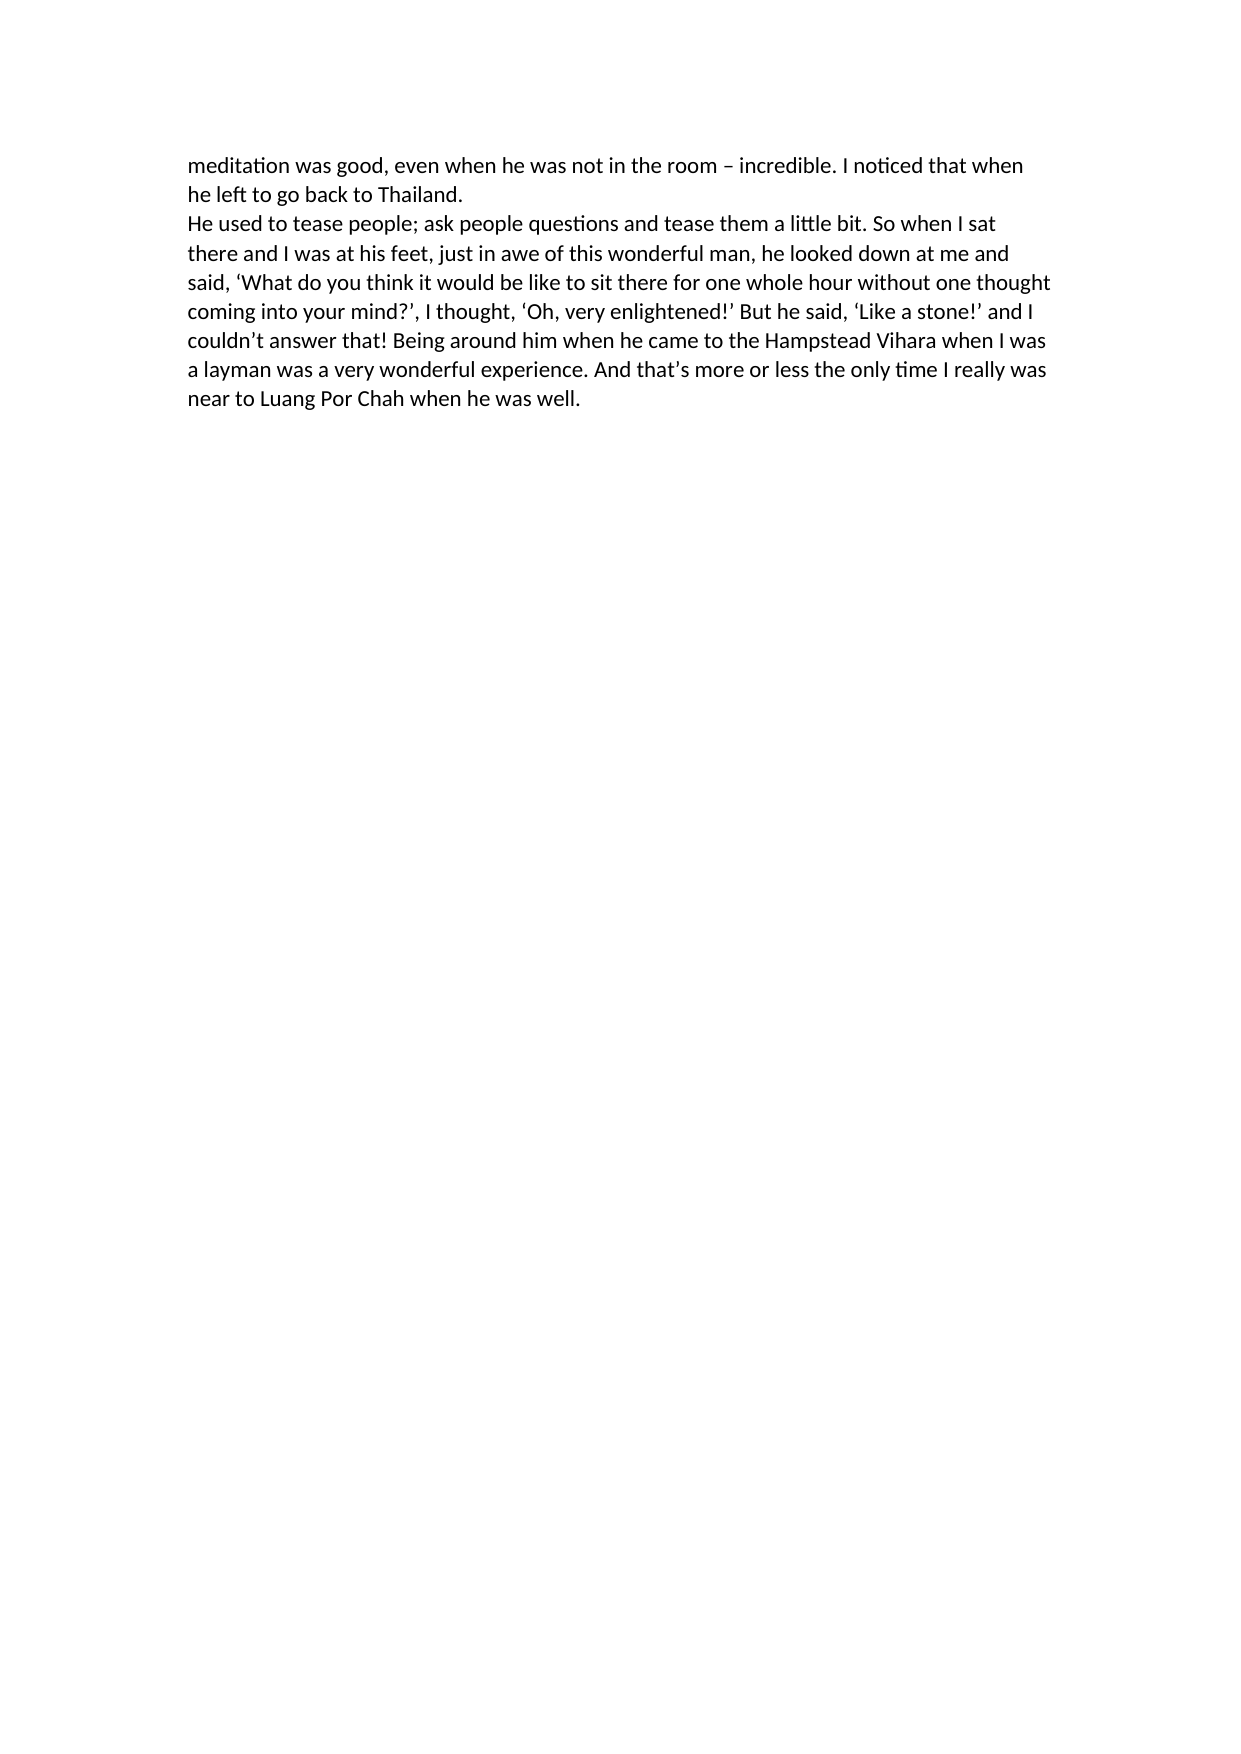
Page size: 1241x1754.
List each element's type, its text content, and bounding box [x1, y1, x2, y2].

text meditation was good, even when he was not in the room – incredible. I noticed that when he left to go back to Thailand. [187, 150, 1053, 208]
text He used to tease people; ask people questions and tease them a little bit. So when I sat there and I was at his feet, just in awe of this wonderful man, he looked down at me and said, ‘What do you think it would be like to sit there for one whole hour without one thought coming into your mind?’, I thought, ‘Oh, very enlightened!’ But he said, ‘Like a stone!’ and I couldn’t answer that! Being around him when he came to the Hampstead Vihara when I was a layman was a very wonderful experience. And that’s more or less the only time I really was near to Luang Por Chah when he was well. [187, 208, 1053, 412]
